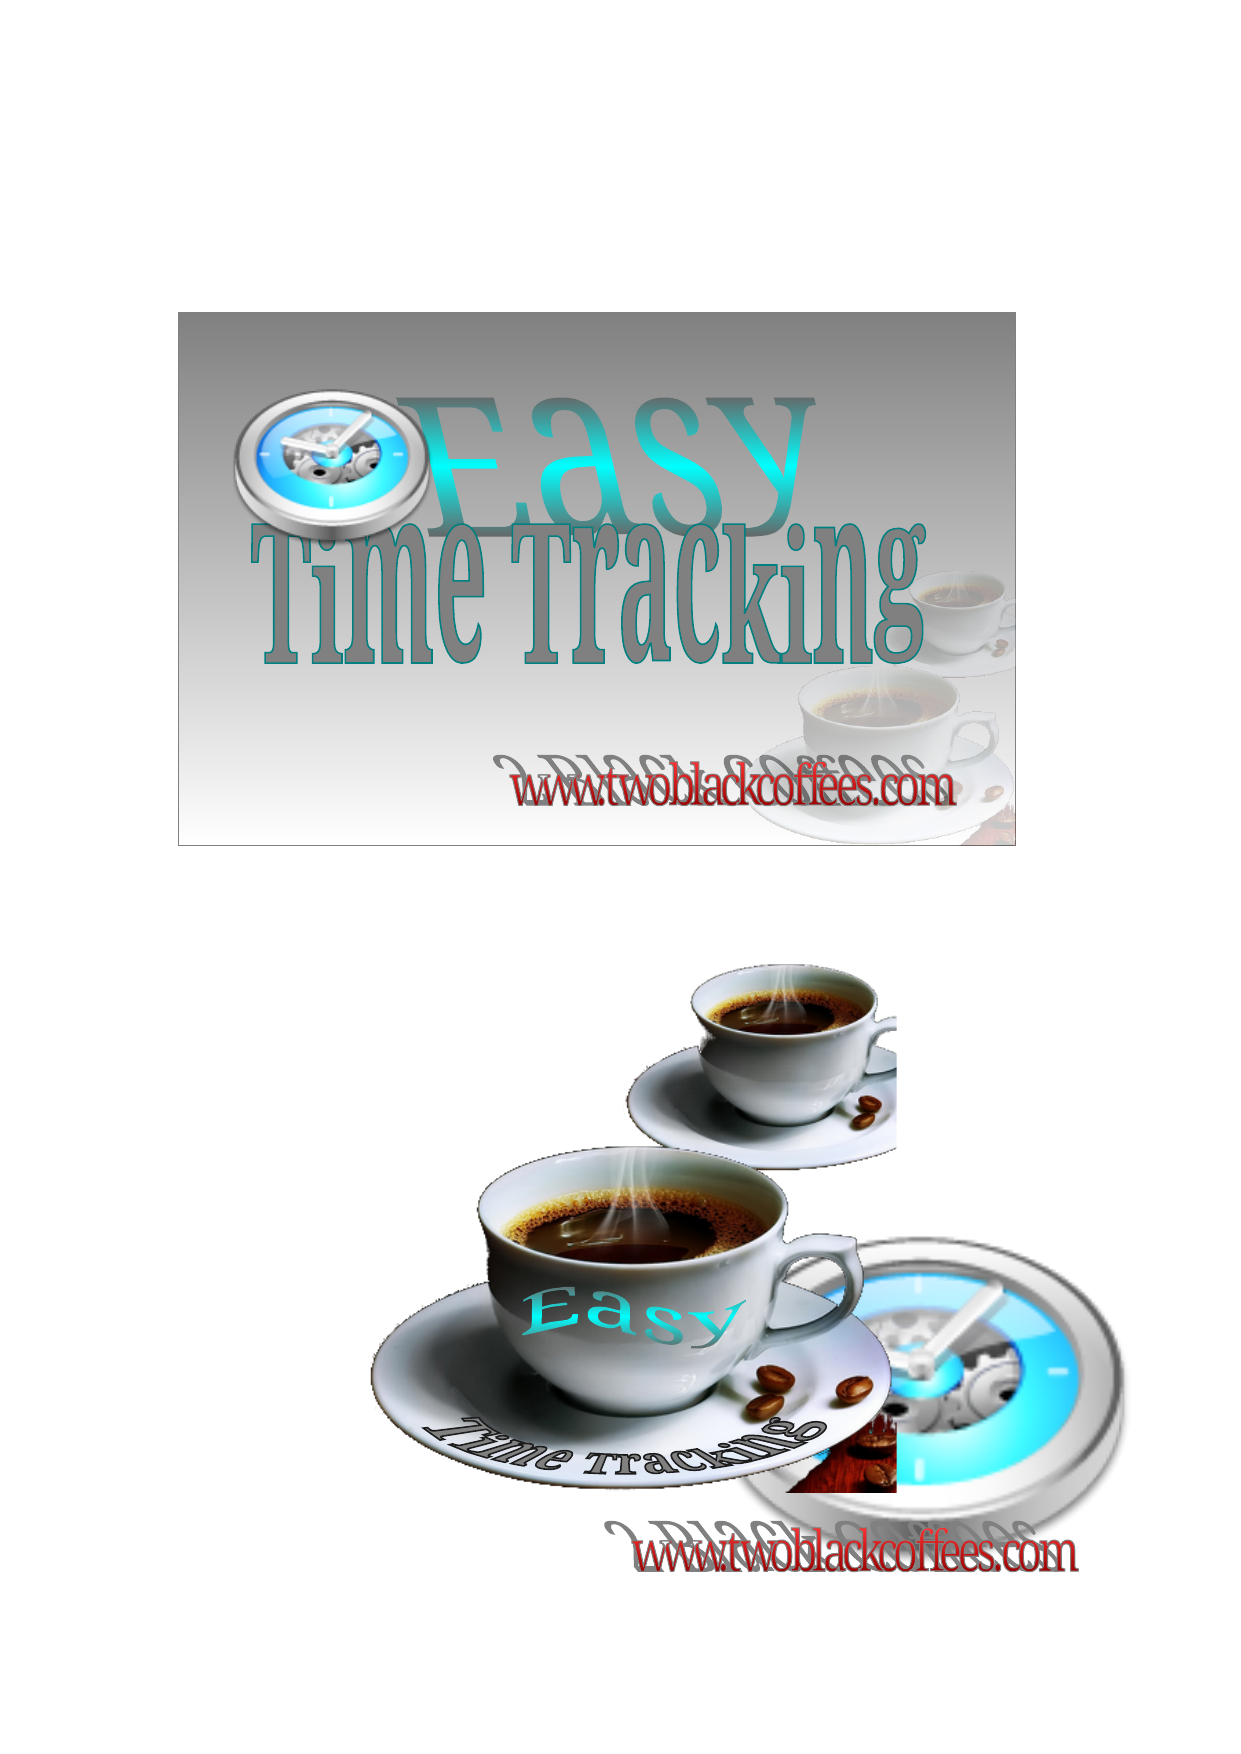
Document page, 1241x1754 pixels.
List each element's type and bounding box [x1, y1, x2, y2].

picture [802, 1545, 808, 1552]
picture [926, 1544, 933, 1552]
picture [849, 1554, 860, 1567]
picture [877, 1526, 899, 1542]
picture [800, 1554, 808, 1567]
picture [1008, 1548, 1019, 1563]
picture [948, 1544, 954, 1552]
picture [957, 1526, 975, 1541]
picture [842, 1525, 862, 1542]
picture [989, 1526, 1007, 1541]
picture [884, 1552, 895, 1567]
picture [977, 1556, 990, 1565]
picture [777, 1544, 787, 1563]
picture [911, 1540, 919, 1557]
picture [232, 368, 433, 569]
picture [874, 1547, 879, 1559]
picture [965, 1557, 976, 1567]
picture [1024, 1545, 1034, 1564]
picture [914, 1525, 921, 1534]
picture [900, 1546, 910, 1566]
picture [1049, 1556, 1055, 1567]
picture [738, 1547, 745, 1560]
picture [946, 1529, 955, 1540]
picture [946, 1557, 955, 1567]
picture [925, 1553, 933, 1568]
picture [724, 1545, 729, 1560]
picture [367, 963, 1131, 1610]
picture [1049, 1545, 1056, 1555]
picture [764, 1551, 768, 1561]
picture [714, 1526, 734, 1549]
picture [851, 1544, 862, 1557]
picture [830, 1557, 838, 1566]
